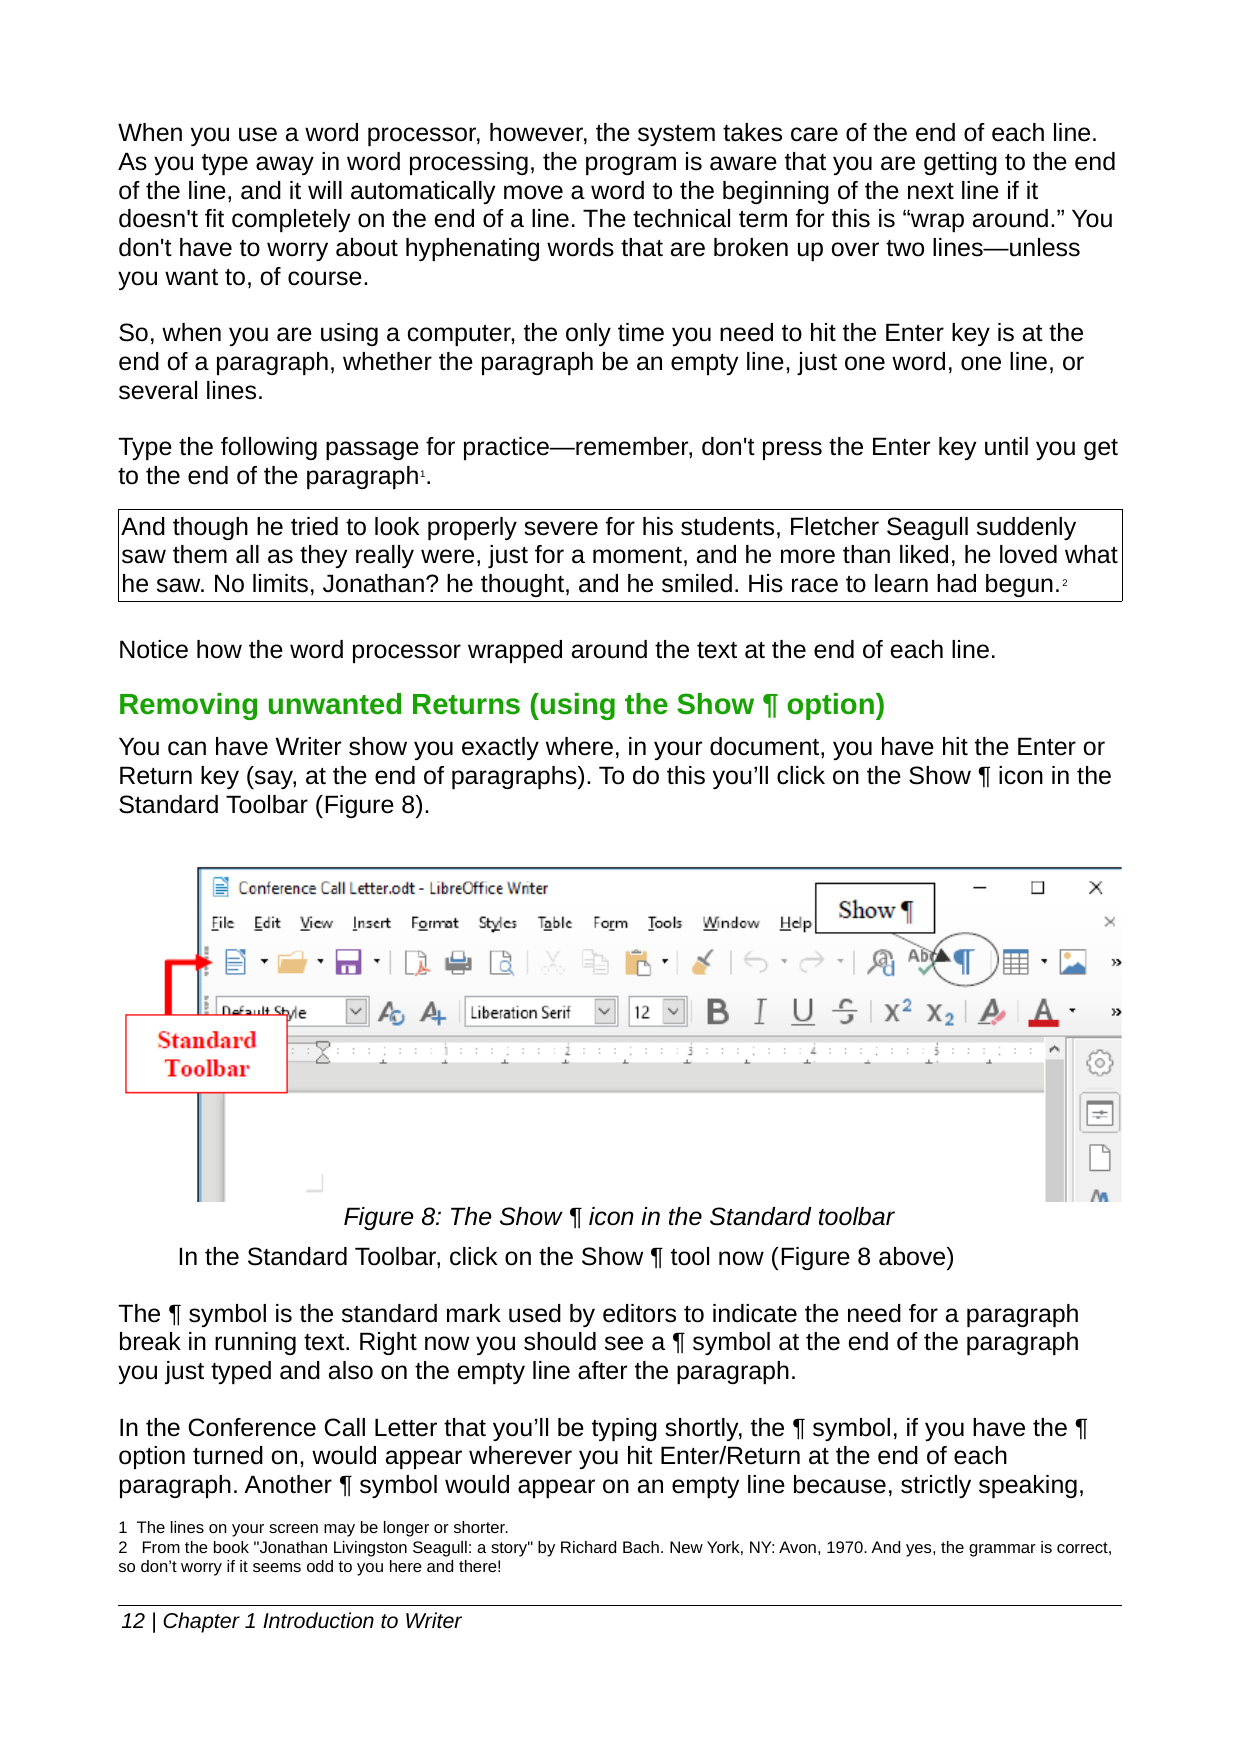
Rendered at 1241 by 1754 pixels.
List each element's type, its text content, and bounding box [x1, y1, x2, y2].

text And though he tried to look properly severe for his students, Fletcher Seagull suddenly saw them all as they really were, just for a moment, and he more than liked, he loved what he saw. No limits, Jonathan? he thought, and he smiled. His race to learn had begun. [119, 510, 1122, 601]
text You can have Writer show you exactly where, in your document, you have hit the Enter or Return key (say, at the end of paragraphs). To do this you’ll click on the Show ¶ icon in the Standard Toolbar (Figure 8). [118, 732, 1122, 818]
subtitle Removing unwanted Returns (using the Show ¶ option) [118, 687, 1122, 721]
text So, when you are using a computer, the only time you need to hit the Enter key is at the end of a paragraph, whether the paragraph be an empty line, just one word, one line, or several lines. [118, 318, 1122, 404]
text In the Conference Call Letter that you’ll be typing shortly, the ¶ symbol, if you have the ¶ option turned on, would appear wherever you hit Enter/Return at the end of each paragraph. Another ¶ symbol would appear on an empty line because, strictly speaking, [118, 1412, 1122, 1499]
text Type the following passage for practice—remember, don't press the Enter key until you get to the end of the paragraph. [118, 432, 1122, 489]
text The ¶ symbol is the standard mark used by editors to indicate the need for a paragraph break in running text. Right now you should see a ¶ symbol at the end of the paragraph you just typed and also on the empty line after the paragraph. [118, 1299, 1122, 1385]
text Figure 8: The Show ¶ icon in the Standard toolbar [118, 1202, 1122, 1230]
text In the Standard Toolbar, click on the Show ¶ tool now (Figure 8 above) [177, 1242, 1122, 1271]
text Notice how the word processor wrapped around the text at the end of each line. [118, 634, 1122, 663]
picture [118, 864, 1122, 1202]
text When you use a word processor, however, the system takes care of the end of each line. As you type away in word processing, the program is aware that you are getting to the end of the line, and it will automatically move a word to the beginning of the next line if it doesn't fit completely on the end of a line. The technical term for this is “wrap around.” You don't have to worry about hyphenating words that are broken up over two lines—unless you want to, of course. [118, 118, 1122, 291]
text From the book "Jonathan Livingston Seagull: a story" by Richard Bach. New York, NY: Avon, 1970. And yes, the grammar is correct, so don’t worry if it seems odd to you here and there! [118, 1537, 1122, 1576]
text The lines on your screen may be longer or shorter. [118, 1518, 1122, 1537]
